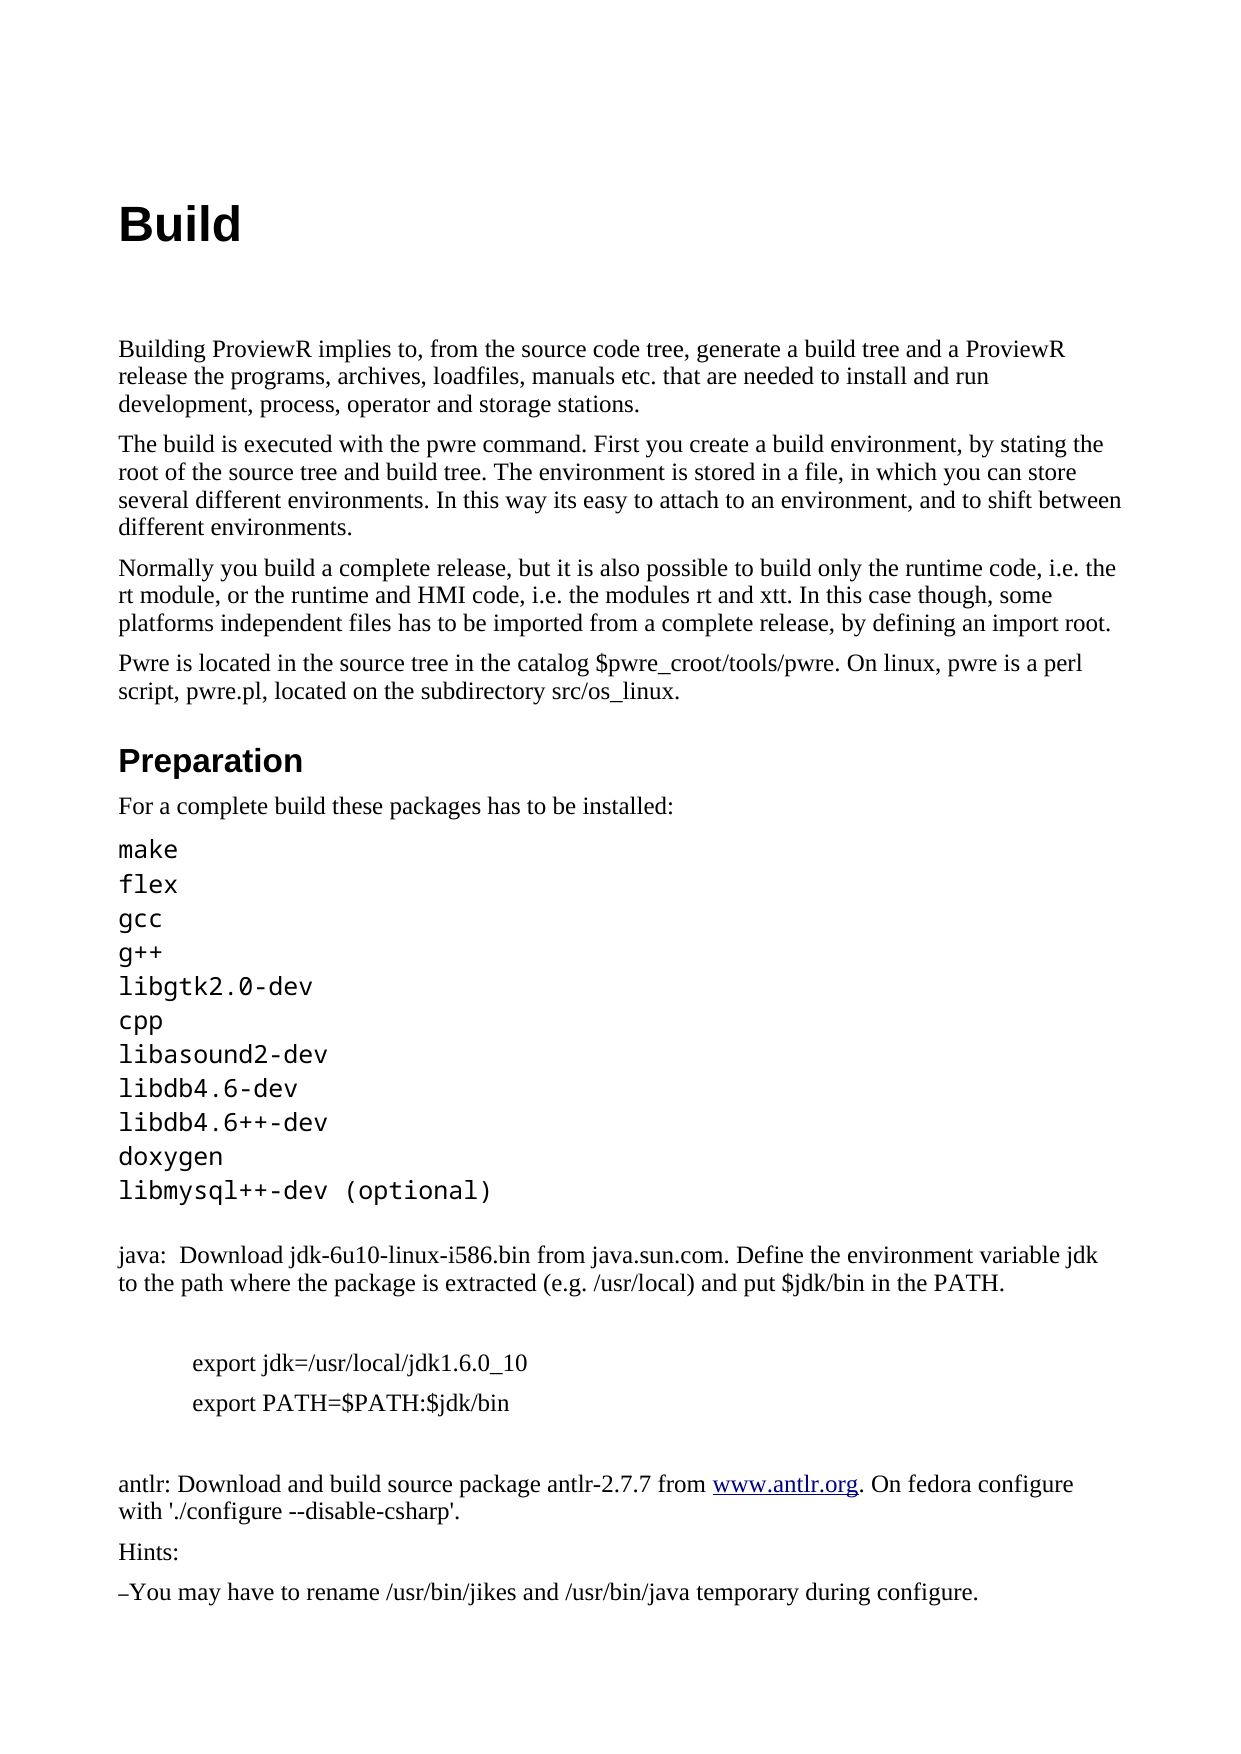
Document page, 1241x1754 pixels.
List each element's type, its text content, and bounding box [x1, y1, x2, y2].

text libgtk2.0-dev [118, 968, 1122, 1002]
text cpp [118, 1002, 1122, 1037]
text flex [118, 866, 1122, 900]
text libmysql++-dev (optional) [118, 1173, 1122, 1207]
text Pwre is located in the source tree in the catalog $pwre_croot/tools/pwre. On linux, pwre is a perl script, pwre.pl, located on the subdirectory src/os_linux. [118, 649, 1122, 705]
text export jdk=/usr/local/jdk1.6.0_10 [118, 1349, 1122, 1377]
list You may have to rename /usr/bin/jikes and /usr/bin/java temporary during configure. [118, 1578, 1122, 1606]
text Building ProviewR implies to, from the source code tree, generate a build tree and a ProviewR release the programs, archives, loadfiles, manuals etc. that are needed to install and run development, process, operator and storage stations. [118, 335, 1122, 418]
subtitle Build [118, 196, 1122, 251]
text libdb4.6-dev [118, 1071, 1122, 1105]
text Normally you build a complete release, but it is also possible to build only the runtime code, i.e. the rt module, or the runtime and HMI code, i.e. the modules rt and xtt. In this case though, some platforms independent files has to be imported from a complete release, by defining an import root. [118, 554, 1122, 637]
text doxygen [118, 1139, 1122, 1173]
text For a complete build these packages has to be installed: [118, 792, 1122, 820]
text libdb4.6++-dev [118, 1105, 1122, 1139]
text Hints: [118, 1538, 1122, 1565]
text export PATH=$PATH:$jdk/bin [118, 1389, 1122, 1417]
subtitle Preparation [118, 742, 1122, 779]
text libasound2-dev [118, 1037, 1122, 1071]
text The build is executed with the pwre command. First you create a build environment, by stating the root of the source tree and build tree. The environment is stored in a file, in which you can store several different environments. In this way its easy to attach to an environment, and to shift between different environments. [118, 430, 1122, 541]
text g++ [118, 934, 1122, 968]
text make [118, 832, 1122, 866]
text antlr: Download and build source package antlr-2.7.7 from www.antlr.org. On fedora configure with './configure --disable-csharp'. [118, 1470, 1122, 1525]
text gcc [118, 900, 1122, 934]
text java: Download jdk-6u10-linux-i586.bin from java.sun.com. Define the environment variable jdk to the path where the package is extracted (e.g. /usr/local) and put $jdk/bin in the PATH. [118, 1241, 1122, 1296]
